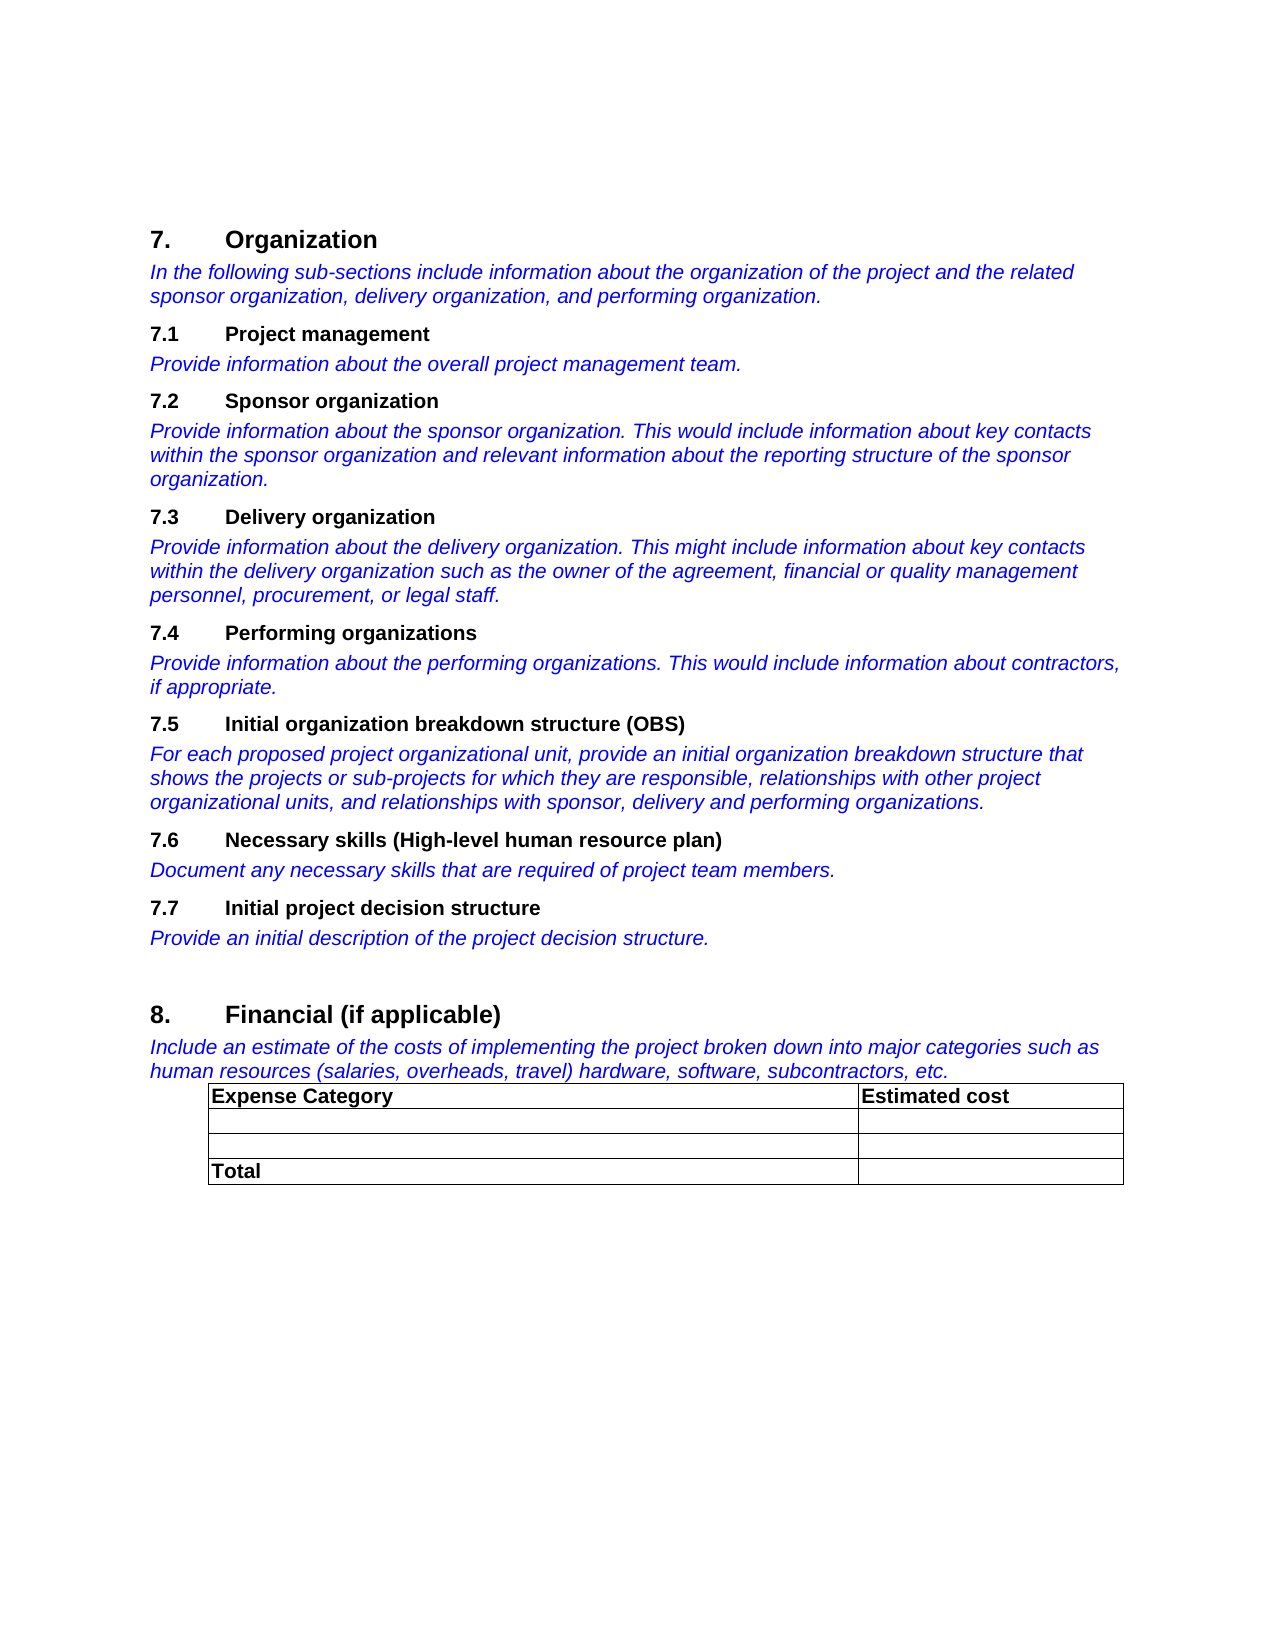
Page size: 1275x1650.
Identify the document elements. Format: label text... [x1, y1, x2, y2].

table_cell [209, 1134, 858, 1157]
table_header Estimated cost [859, 1084, 1123, 1107]
table_header Expense Category [209, 1084, 858, 1107]
text Provide information about the overall project management team. [150, 352, 1125, 376]
text Include an estimate of the costs of implementing the project broken down into major categories such as human resources (salaries, overheads, travel) hardware, software, subcontractors, etc. [150, 1034, 1125, 1082]
table_cell Total [209, 1159, 858, 1183]
text Provide information about the delivery organization. This might include information about key contacts within the delivery organization such as the owner of the agreement, financial or quality management personnel, procurement, or legal staff. [150, 535, 1125, 607]
text For each proposed project organizational unit, provide an initial organization breakdown structure that shows the projects or sub-projects for which they are responsible, relationships with other project organizational units, and relationships with sponsor, delivery and performing organizations. [150, 742, 1125, 814]
text Provide information about the sponsor organization. This would include information about key contacts within the sponsor organization and relevant information about the reporting structure of the sponsor organization. [150, 419, 1125, 491]
subtitle Financial (if applicable) [150, 999, 1125, 1028]
table_cell [859, 1134, 1123, 1157]
subtitle Necessary skills (High-level human resource plan) [150, 827, 1125, 852]
table_cell [209, 1109, 858, 1132]
text In the following sub-sections include information about the organization of the project and the related sponsor organization, delivery organization, and performing organization. [150, 260, 1125, 308]
table_cell [859, 1109, 1123, 1132]
subtitle Performing organizations [150, 619, 1125, 644]
text Provide an initial description of the project decision structure. [150, 926, 1125, 949]
subtitle Initial project decision structure [150, 894, 1125, 919]
subtitle Project management [150, 320, 1125, 345]
subtitle Delivery organization [150, 504, 1125, 529]
subtitle Sponsor organization [150, 388, 1125, 413]
table_cell [859, 1159, 1123, 1183]
subtitle Initial organization breakdown structure (OBS) [150, 711, 1125, 736]
subtitle Organization [150, 225, 1125, 254]
text Document any necessary skills that are required of project team members. [150, 858, 1125, 882]
text Provide information about the performing organizations. This would include information about contractors, if appropriate. [150, 651, 1125, 698]
